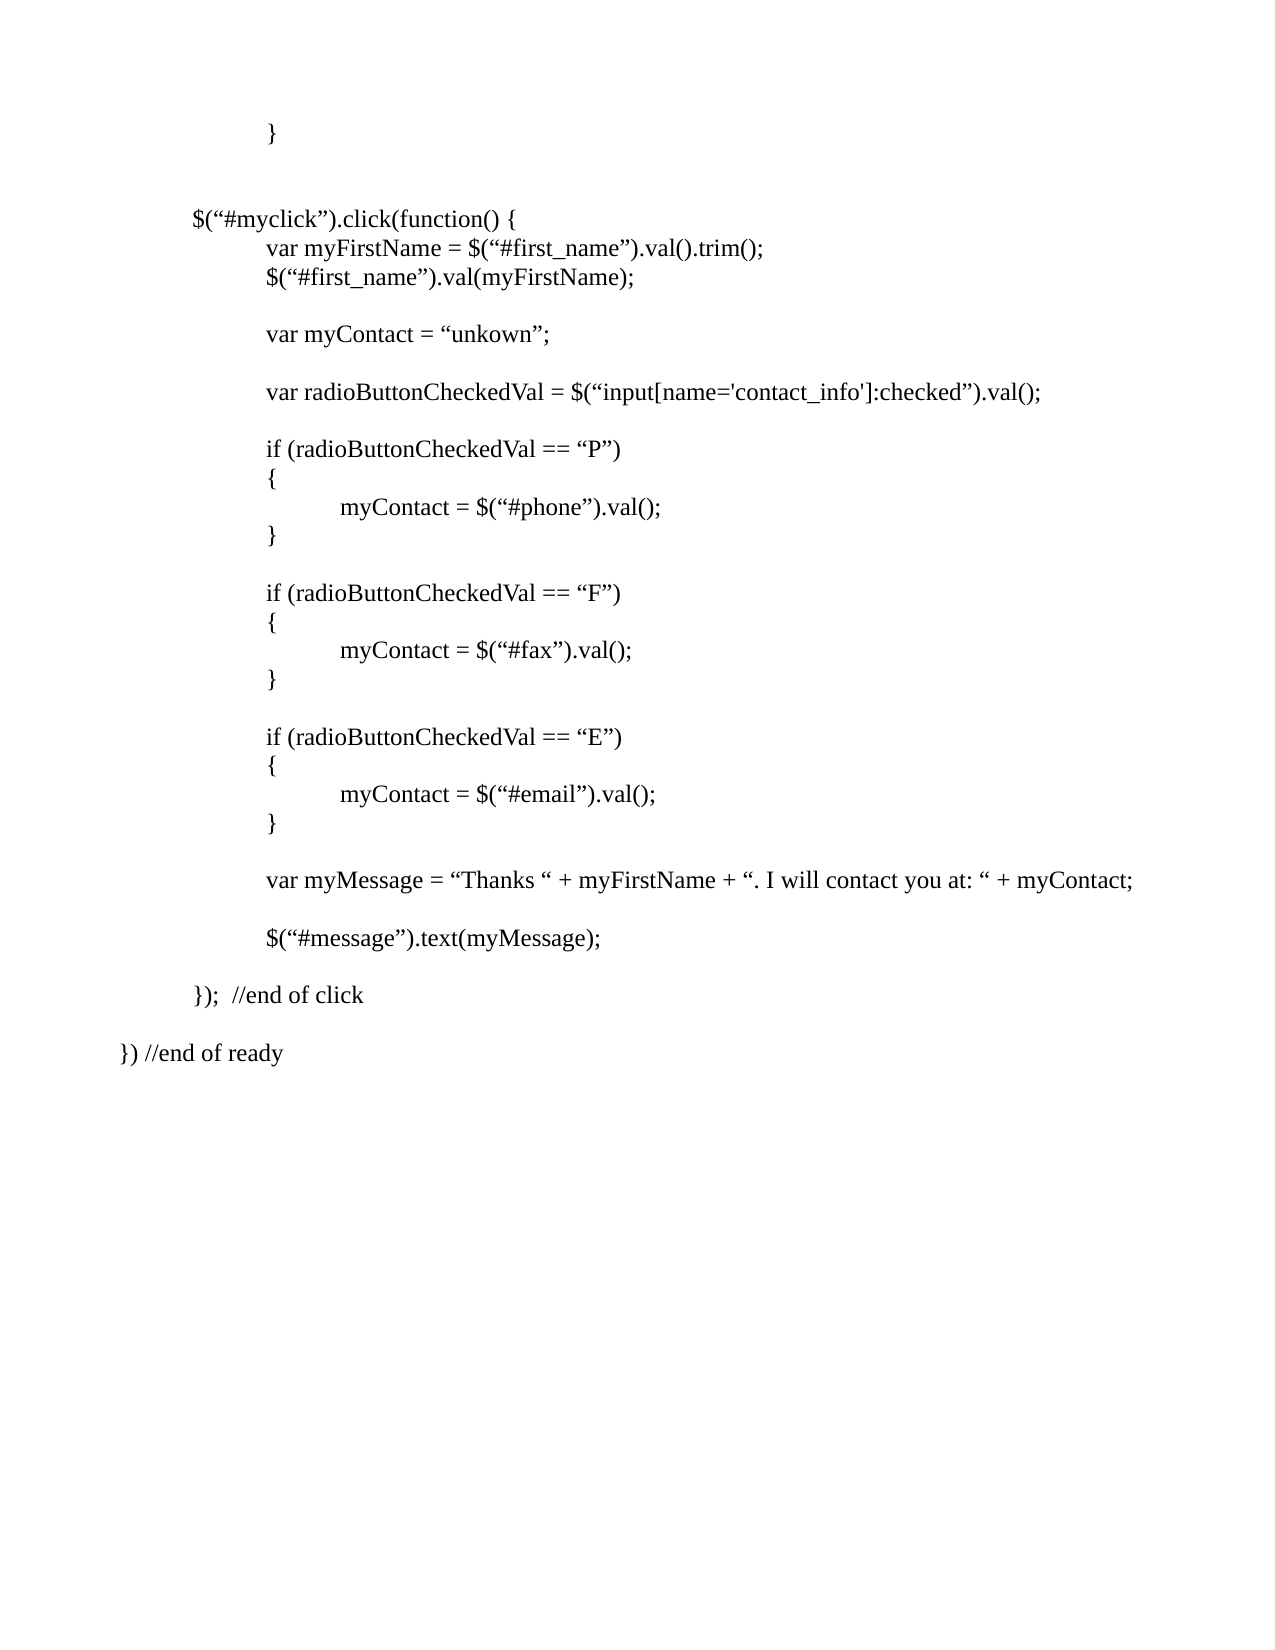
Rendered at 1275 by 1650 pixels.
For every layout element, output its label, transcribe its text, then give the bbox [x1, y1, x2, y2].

text var myContact = “unkown”; [118, 319, 1157, 348]
text } [118, 521, 1157, 549]
text myContact = $(“#phone”).val(); [118, 492, 1157, 521]
text { [118, 463, 1157, 492]
text $(“#myclick”).click(function() { [118, 204, 1157, 233]
text }) //end of ready [118, 1038, 1157, 1067]
text { [118, 751, 1157, 779]
text if (radioButtonCheckedVal == “P”) [118, 434, 1157, 463]
text var myFirstName = $(“#first_name”).val().trim(); [118, 233, 1157, 262]
text } [118, 664, 1157, 693]
text var radioButtonCheckedVal = $(“input[name='contact_info']:checked”).val(); [118, 377, 1157, 406]
text } [118, 118, 1157, 147]
text if (radioButtonCheckedVal == “F”) [118, 578, 1157, 607]
text $(“#message”).text(myMessage); [118, 923, 1157, 952]
text if (radioButtonCheckedVal == “E”) [118, 722, 1157, 751]
text myContact = $(“#email”).val(); [118, 779, 1157, 808]
text $(“#first_name”).val(myFirstName); [118, 262, 1157, 291]
text myContact = $(“#fax”).val(); [118, 636, 1157, 664]
text } [118, 808, 1157, 837]
text var myMessage = “Thanks “ + myFirstName + “. I will contact you at: “ + myContact; [118, 866, 1157, 894]
text }); //end of click [118, 981, 1157, 1009]
text { [118, 607, 1157, 636]
